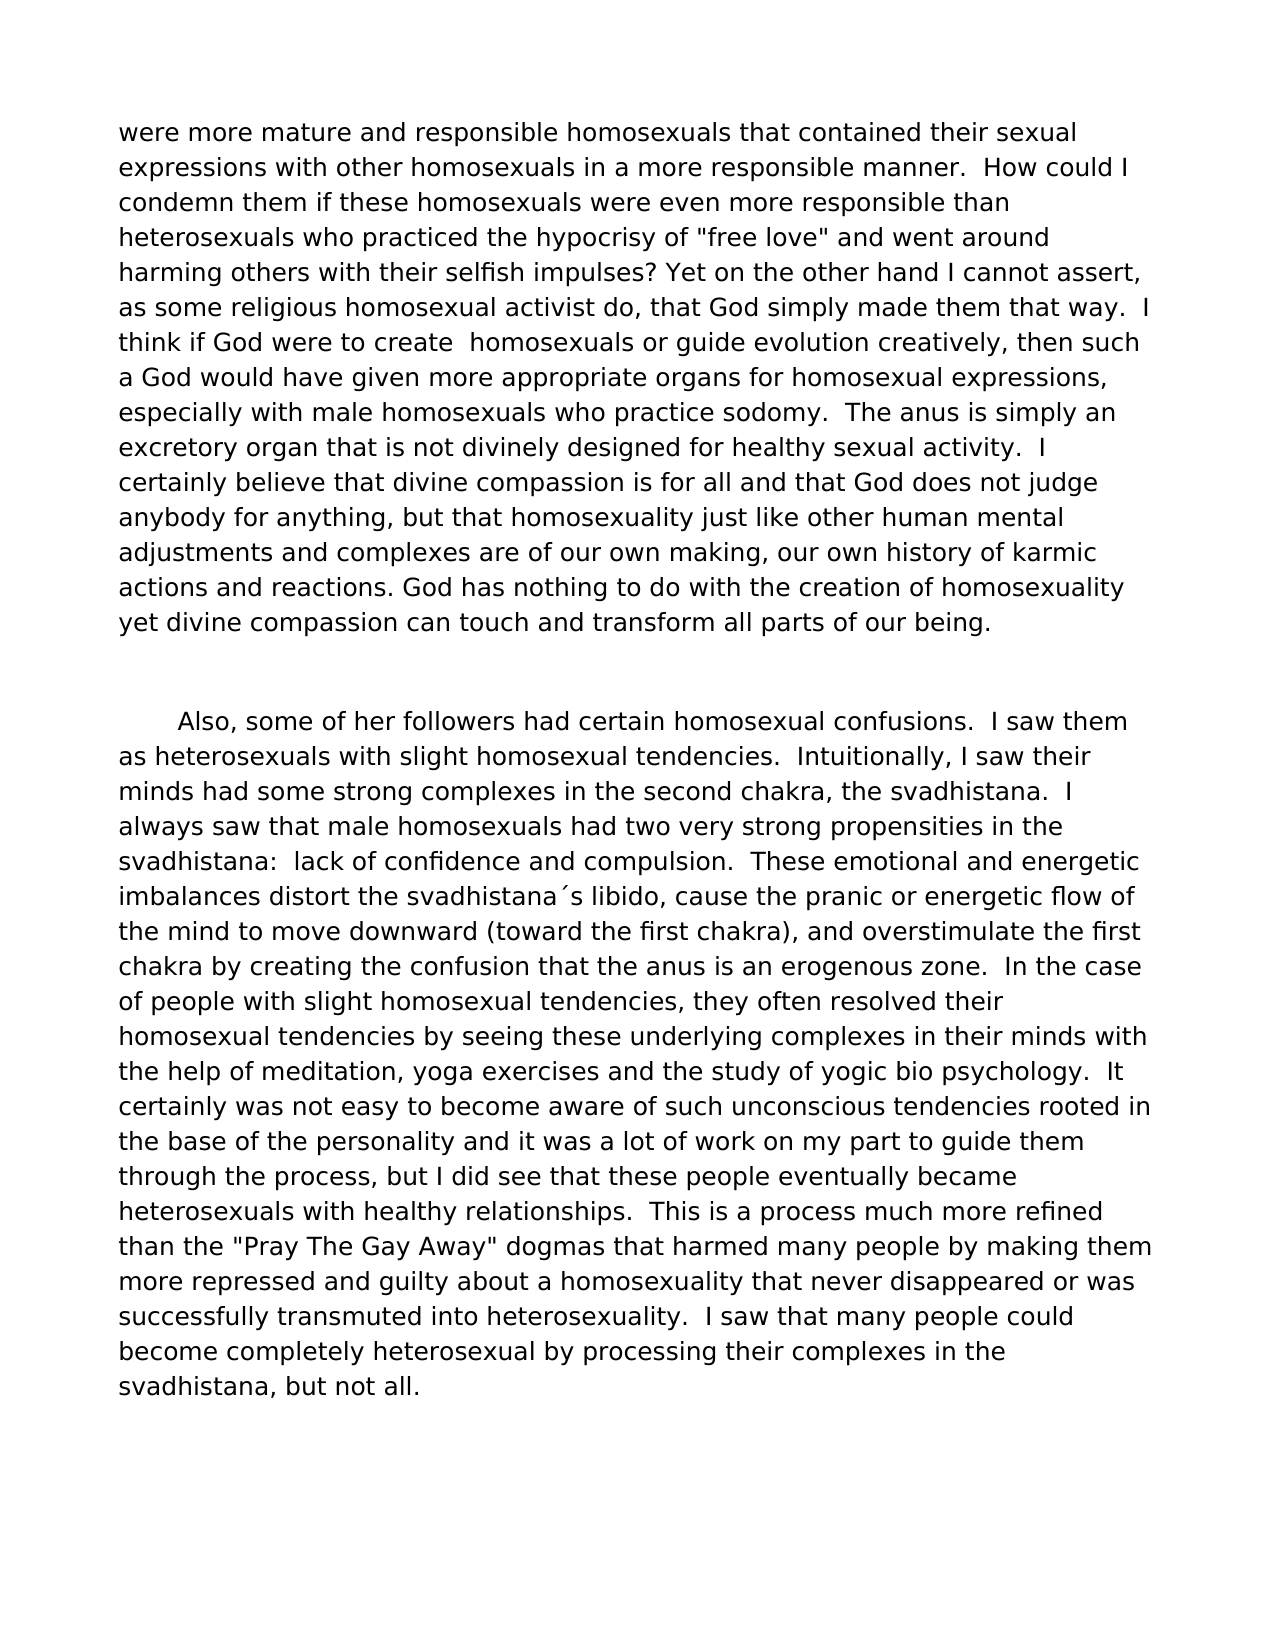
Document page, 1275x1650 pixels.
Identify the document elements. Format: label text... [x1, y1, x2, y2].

text were more mature and responsible homosexuals that contained their sexual expressions with other homosexuals in a more responsible manner. How could I condemn them if these homosexuals were even more responsible than heterosexuals who practiced the hypocrisy of "free love" and went around harming others with their selfish impulses? Yet on the other hand I cannot assert, as some religious homosexual activist do, that God simply made them that way. I think if God were to create homosexuals or guide evolution creatively, then such a God would have given more appropriate organs for homosexual expressions, especially with male homosexuals who practice sodomy. The anus is simply an excretory organ that is not divinely designed for healthy sexual activity. I certainly believe that divine compassion is for all and that God does not judge anybody for anything, but that homosexuality just like other human mental adjustments and complexes are of our own making, our own history of karmic actions and reactions. God has nothing to do with the creation of homosexuality yet divine compassion can touch and transform all parts of our being. [118, 118, 1157, 637]
text Also, some of her followers had certain homosexual confusions. I saw them as heterosexuals with slight homosexual tendencies. Intuitionally, I saw their minds had some strong complexes in the second chakra, the svadhistana. I always saw that male homosexuals had two very strong propensities in the svadhistana: lack of confidence and compulsion. These emotional and energetic imbalances distort the svadhistana´s libido, cause the pranic or energetic flow of the mind to move downward (toward the first chakra), and overstimulate the first chakra by creating the confusion that the anus is an erogenous zone. In the case of people with slight homosexual tendencies, they often resolved their homosexual tendencies by seeing these underlying complexes in their minds with the help of meditation, yoga exercises and the study of yogic bio psychology. It certainly was not easy to become aware of such unconscious tendencies rooted in the base of the personality and it was a lot of work on my part to guide them through the process, but I did see that these people eventually became heterosexuals with healthy relationships. This is a process much more refined than the "Pray The Gay Away" dogmas that harmed many people by making them more repressed and guilty about a homosexuality that never disappeared or was successfully transmuted into heterosexuality. I saw that many people could become completely heterosexual by processing their complexes in the svadhistana, but not all. [118, 707, 1157, 1401]
